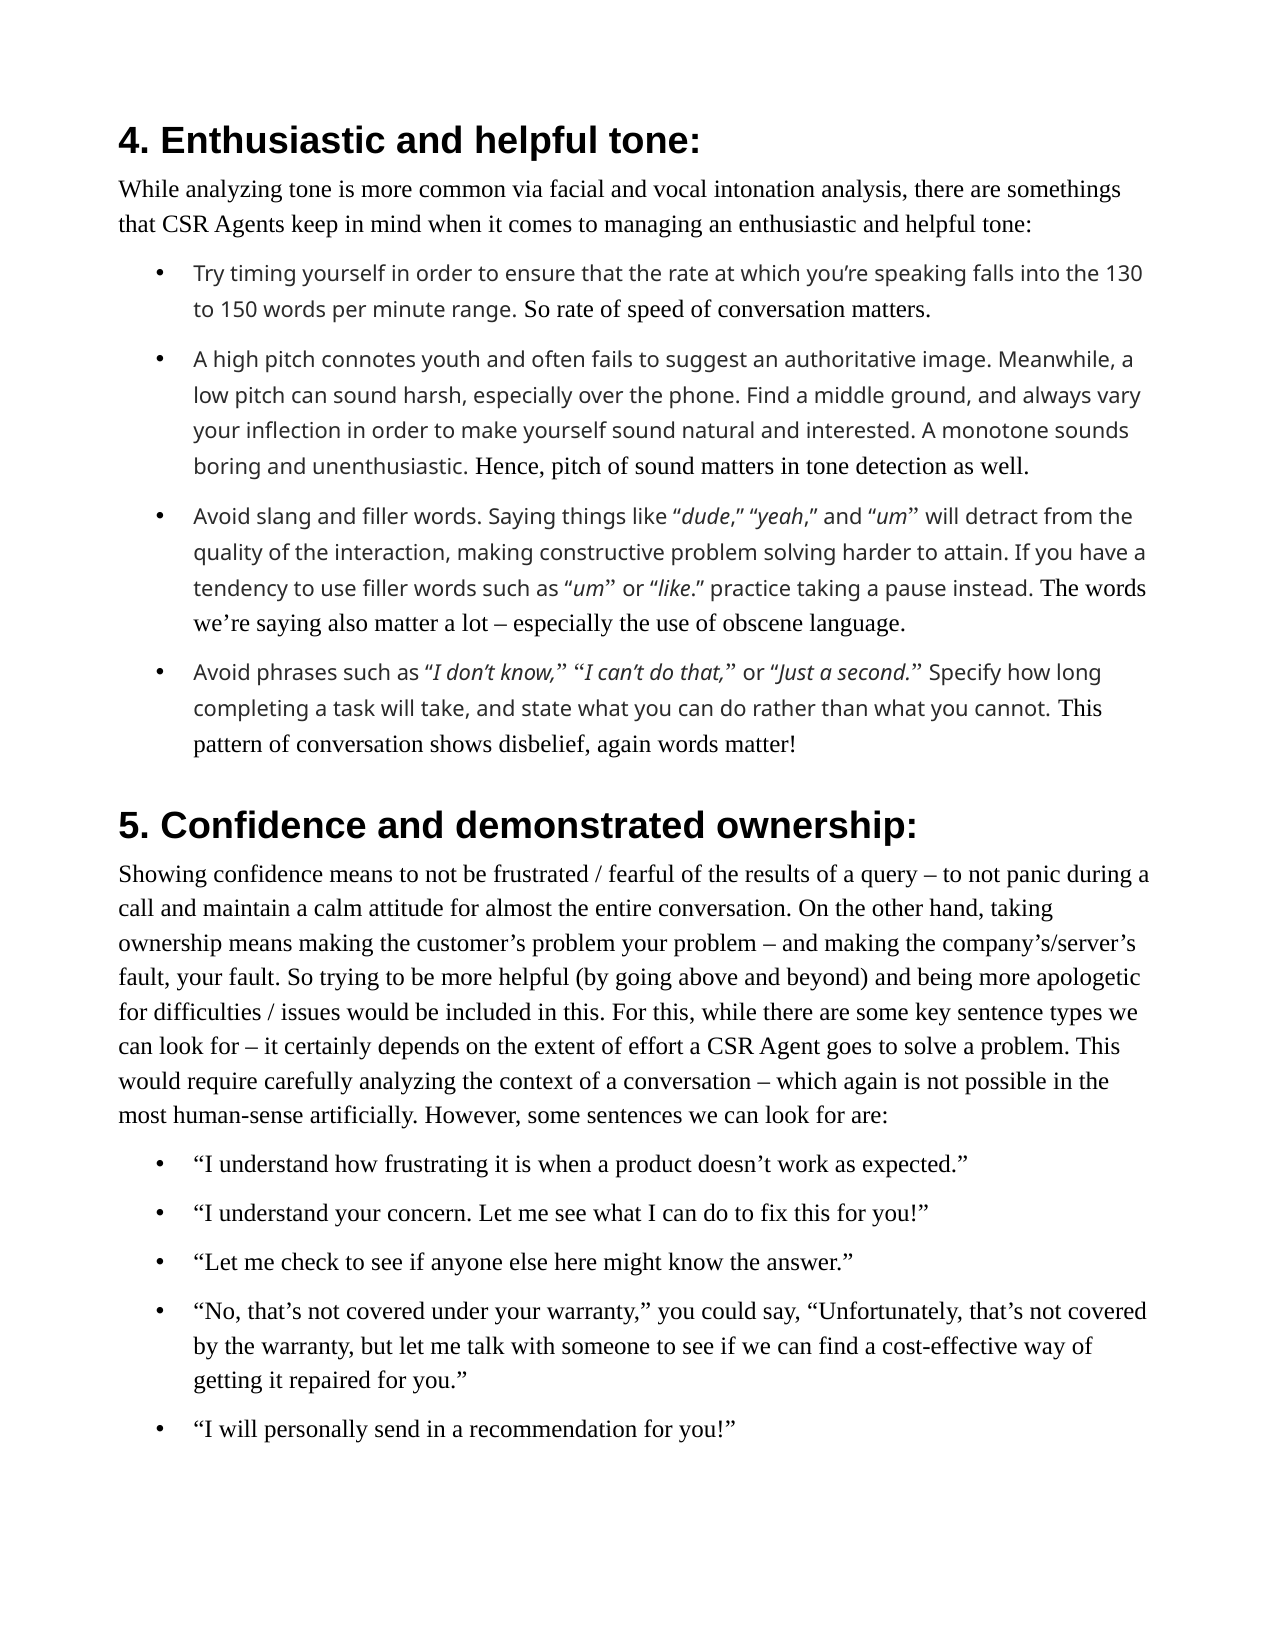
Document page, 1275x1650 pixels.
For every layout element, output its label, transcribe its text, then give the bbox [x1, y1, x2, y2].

list Try timing yourself in order to ensure that the rate at which you’re speaking falls into the 130 to 150 words per minute range. So rate of speed of conversation matters. [156, 258, 1157, 323]
list “I understand how frustrating it is when a product doesn’t work as expected.” [156, 1149, 1157, 1178]
list “Let me check to see if anyone else here might know the answer.” [156, 1247, 1157, 1276]
subtitle 4. Enthusiastic and helpful tone: [118, 118, 1157, 162]
list “I will personally send in a recommendation for you!” [156, 1414, 1157, 1443]
list A high pitch connotes youth and often fails to suggest an authoritative image. Meanwhile, a low pitch can sound harsh, especially over the phone. Find a middle ground, and always vary your inflection in order to make yourself sound natural and interested. A monotone sounds boring and unenthusiastic. Hence, pitch of sound matters in tone detection as well. [156, 344, 1157, 481]
list Avoid slang and filler words. Saying things like “dude,” “yeah,” and “um” will detract from the quality of the interaction, making constructive problem solving harder to attain. If you have a tendency to use filler words such as “um” or “like.” practice taking a pause instead. The words we’re saying also matter a lot – especially the use of obscene language. [156, 501, 1157, 637]
subtitle 5. Confidence and demonstrated ownership: [118, 803, 1157, 846]
list “I understand your concern. Let me see what I can do to fix this for you!” [156, 1198, 1157, 1227]
list Avoid phrases such as “I don’t know,” “I can’t do that,” or “Just a second.” Specify how long completing a task will take, and state what you can do rather than what you cannot. This pattern of conversation shows disbelief, again words matter! [156, 657, 1157, 757]
list “No, that’s not covered under your warranty,” you could say, “Unfortunately, that’s not covered by the warranty, but let me talk with someone to see if we can find a cost-effective way of getting it repaired for you.” [156, 1296, 1157, 1394]
text While analyzing tone is more common via facial and vocal intonation analysis, there are somethings that CSR Agents keep in mind when it comes to managing an enthusiastic and helpful tone: [118, 174, 1157, 237]
text Showing confidence means to not be frustrated / fearful of the results of a query – to not panic during a call and maintain a calm attitude for almost the entire conversation. On the other hand, taking ownership means making the customer’s problem your problem – and making the company’s/server’s fault, your fault. So trying to be more helpful (by going above and beyond) and being more apologetic for difficulties / issues would be included in this. For this, while there are some key sentence types we can look for – it certainly depends on the extent of effort a CSR Agent goes to solve a problem. This would require carefully analyzing the context of a conversation – which again is not possible in the most human-sense artificially. However, some sentences we can look for are: [118, 859, 1157, 1129]
